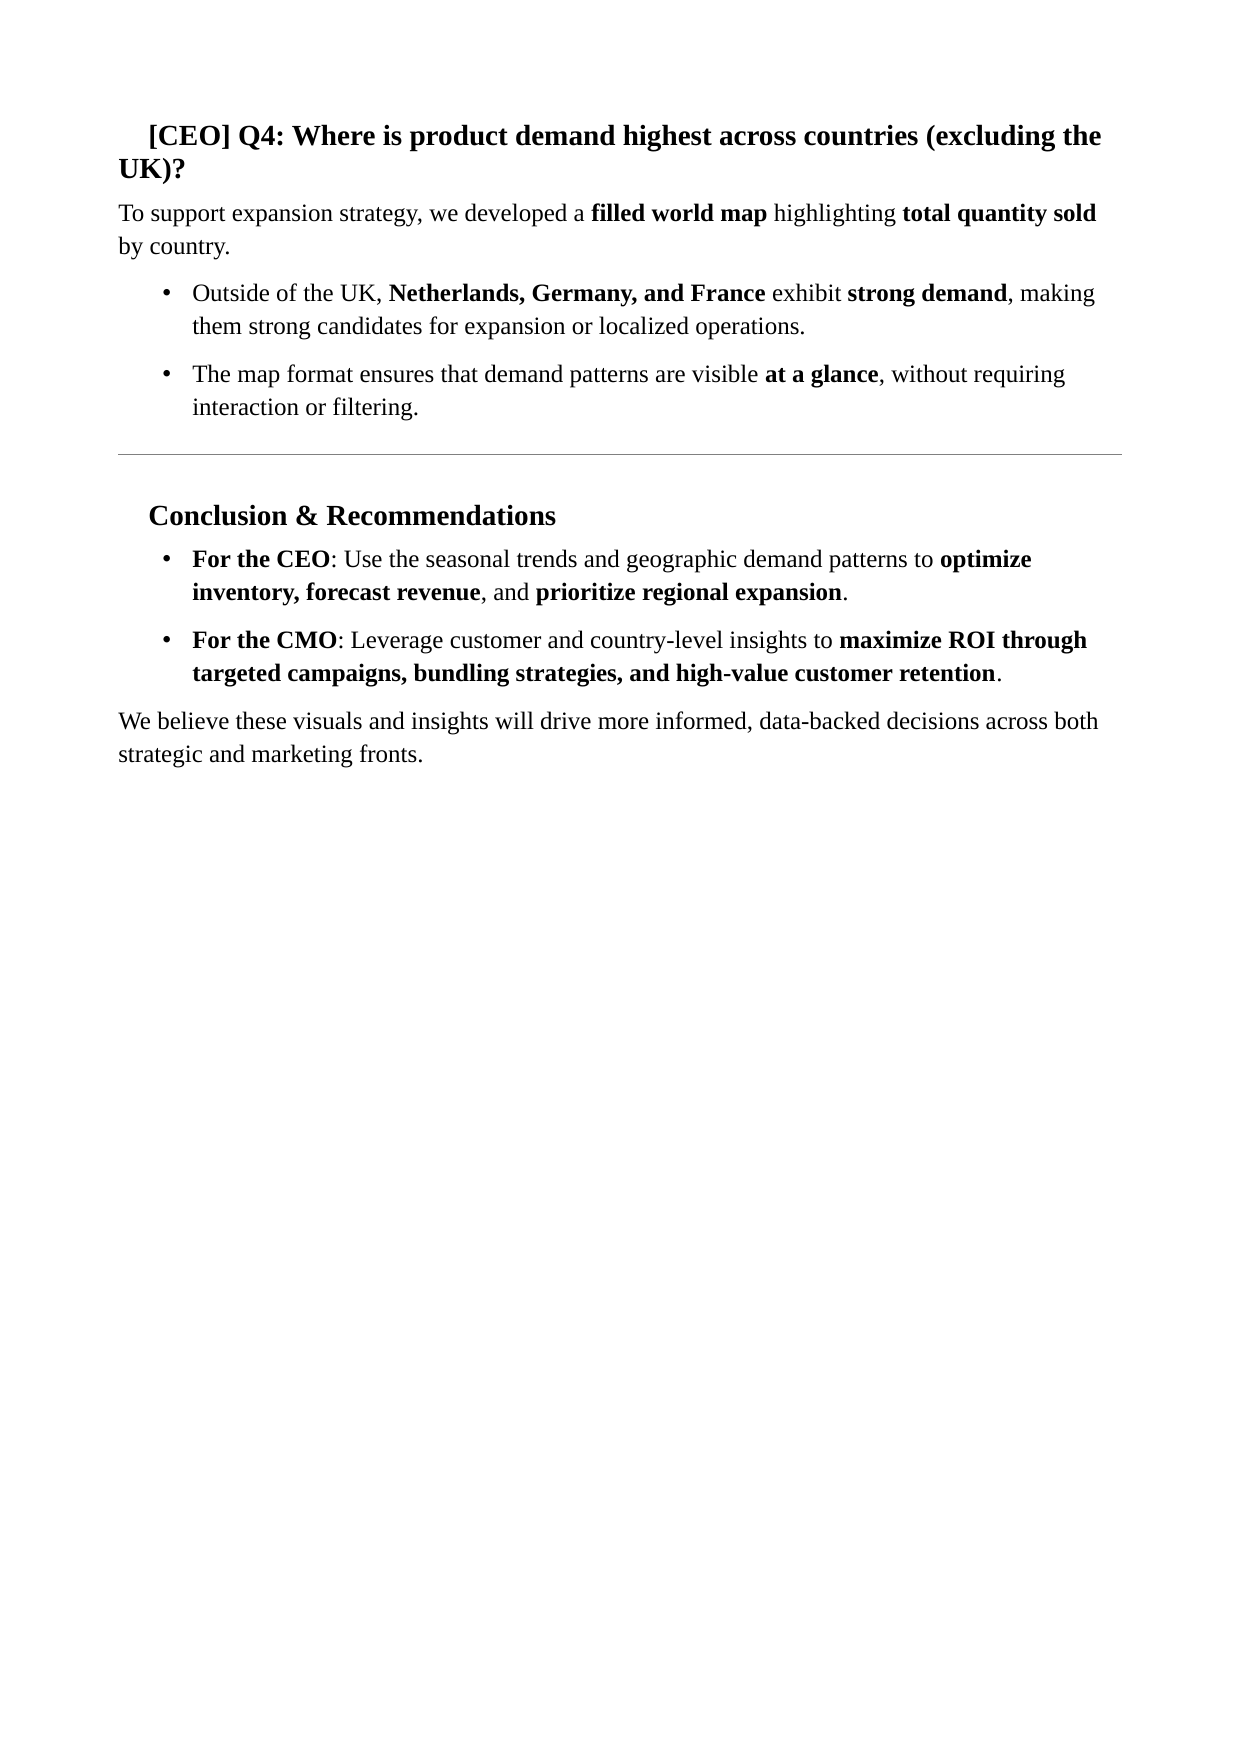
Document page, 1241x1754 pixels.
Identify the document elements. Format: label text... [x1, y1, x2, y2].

list Outside of the UK, Netherlands, Germany, and France exhibit strong demand, making them strong candidates for expansion or localized operations. [162, 278, 1122, 340]
subtitle 🔷 [CEO] Q4: Where is product demand highest across countries (excluding the UK)? [118, 118, 1122, 185]
text To support expansion strategy, we developed a filled world map highlighting total quantity sold by country. [118, 198, 1122, 259]
list For the CEO: Use the seasonal trends and geographic demand patterns to optimize inventory, forecast revenue, and prioritize regional expansion. [162, 544, 1122, 606]
text We believe these visuals and insights will drive more informed, data-backed decisions across both strategic and marketing fronts. [118, 706, 1122, 767]
subtitle 🧭 Conclusion & Recommendations [118, 498, 1122, 532]
list For the CMO: Leverage customer and country-level insights to maximize ROI through targeted campaigns, bundling strategies, and high-value customer retention. [162, 625, 1122, 687]
list The map format ensures that demand patterns are visible at a glance, without requiring interaction or filtering. [162, 359, 1122, 421]
